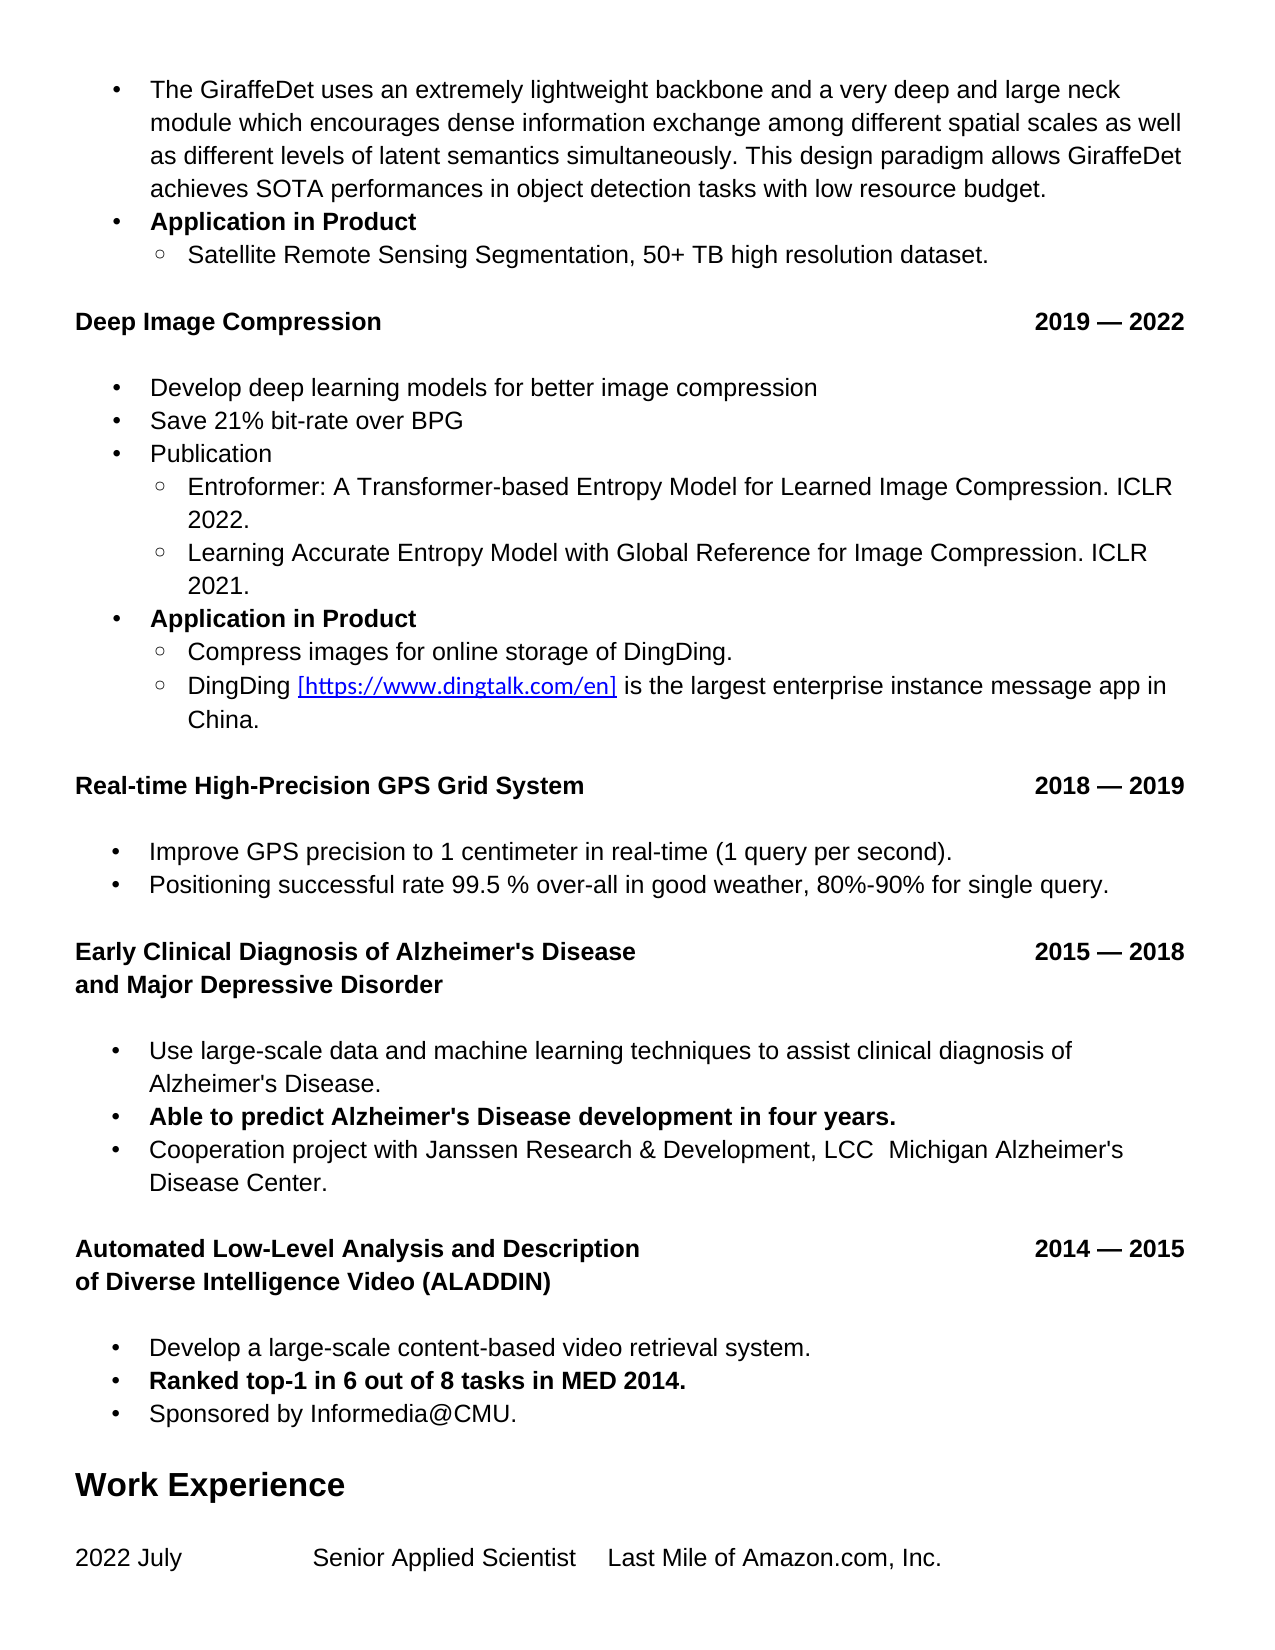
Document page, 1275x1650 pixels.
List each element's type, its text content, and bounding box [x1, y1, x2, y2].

list Able to predict Alzheimer's Disease development in four years. [111, 1102, 1200, 1131]
list Develop deep learning models for better image compression [112, 372, 1200, 401]
list Entroformer: A Transformer-based Entropy Model for Learned Image Compression. ICLR 2022. [150, 472, 1200, 534]
list Positioning successful rate 99.5 % over-all in good weather, 80%-90% for single query. [111, 870, 1200, 899]
table_header 2019 — 2022 [670, 306, 1196, 339]
list Develop a large-scale content-based video retrieval system. [111, 1333, 1200, 1362]
text Work Experience [75, 1466, 1200, 1504]
list Ranked top-1 in 6 out of 8 tasks in MED 2014. [111, 1366, 1200, 1395]
list Application in Product [112, 604, 1200, 633]
list Use large-scale data and machine learning techniques to assist clinical diagnosis of Alzheimer's Disease. [111, 1036, 1200, 1097]
list Learning Accurate Entropy Model with Global Reference for Image Compression. ICLR 2021. [150, 538, 1200, 600]
list Improve GPS precision to 1 centimeter in real-time (1 query per second). [111, 837, 1200, 866]
table_header 2014 — 2015 [670, 1234, 1196, 1300]
table_header 2015 — 2018 [670, 937, 1196, 1003]
list Save 21% bit-rate over BPG [112, 406, 1200, 434]
list Publication [112, 439, 1200, 468]
list Satellite Remote Sensing Segmentation, 50+ TB high resolution dataset. [150, 240, 1200, 269]
table_header Deep Image Compression [64, 306, 670, 339]
table_header Automated Low-Level Analysis and Description of Diverse Intelligence Video (ALADDIN) [64, 1234, 670, 1300]
list The GiraffeDet uses an extremely lightweight backbone and a very deep and large neck module which encourages dense information exchange among different spatial scales as well as different levels of latent semantics simultaneously. This design paradigm allows GiraffeDet achieves SOTA performances in object detection tasks with low resource budget. [112, 75, 1200, 203]
table_header Last Mile of Amazon.com, Inc. [596, 1543, 1196, 1571]
table_header 2018 — 2019 [670, 771, 1196, 804]
table_header Senior Applied Scientist [301, 1543, 596, 1571]
list Sponsored by Informedia@CMU. [111, 1399, 1200, 1428]
list Application in Product [112, 207, 1200, 236]
table_header Real-time High-Precision GPS Grid System [64, 771, 670, 804]
table_header Early Clinical Diagnosis of Alzheimer's Disease and Major Depressive Disorder [64, 937, 670, 1003]
list DingDing [https://www.dingtalk.com/en] is the largest enterprise instance message app in China. [150, 670, 1200, 734]
table_header 2022 July [64, 1543, 301, 1571]
list Cooperation project with Janssen Research & Development, LCC Michigan Alzheimer's Disease Center. [111, 1135, 1200, 1197]
list Compress images for online storage of DingDing. [150, 637, 1200, 666]
